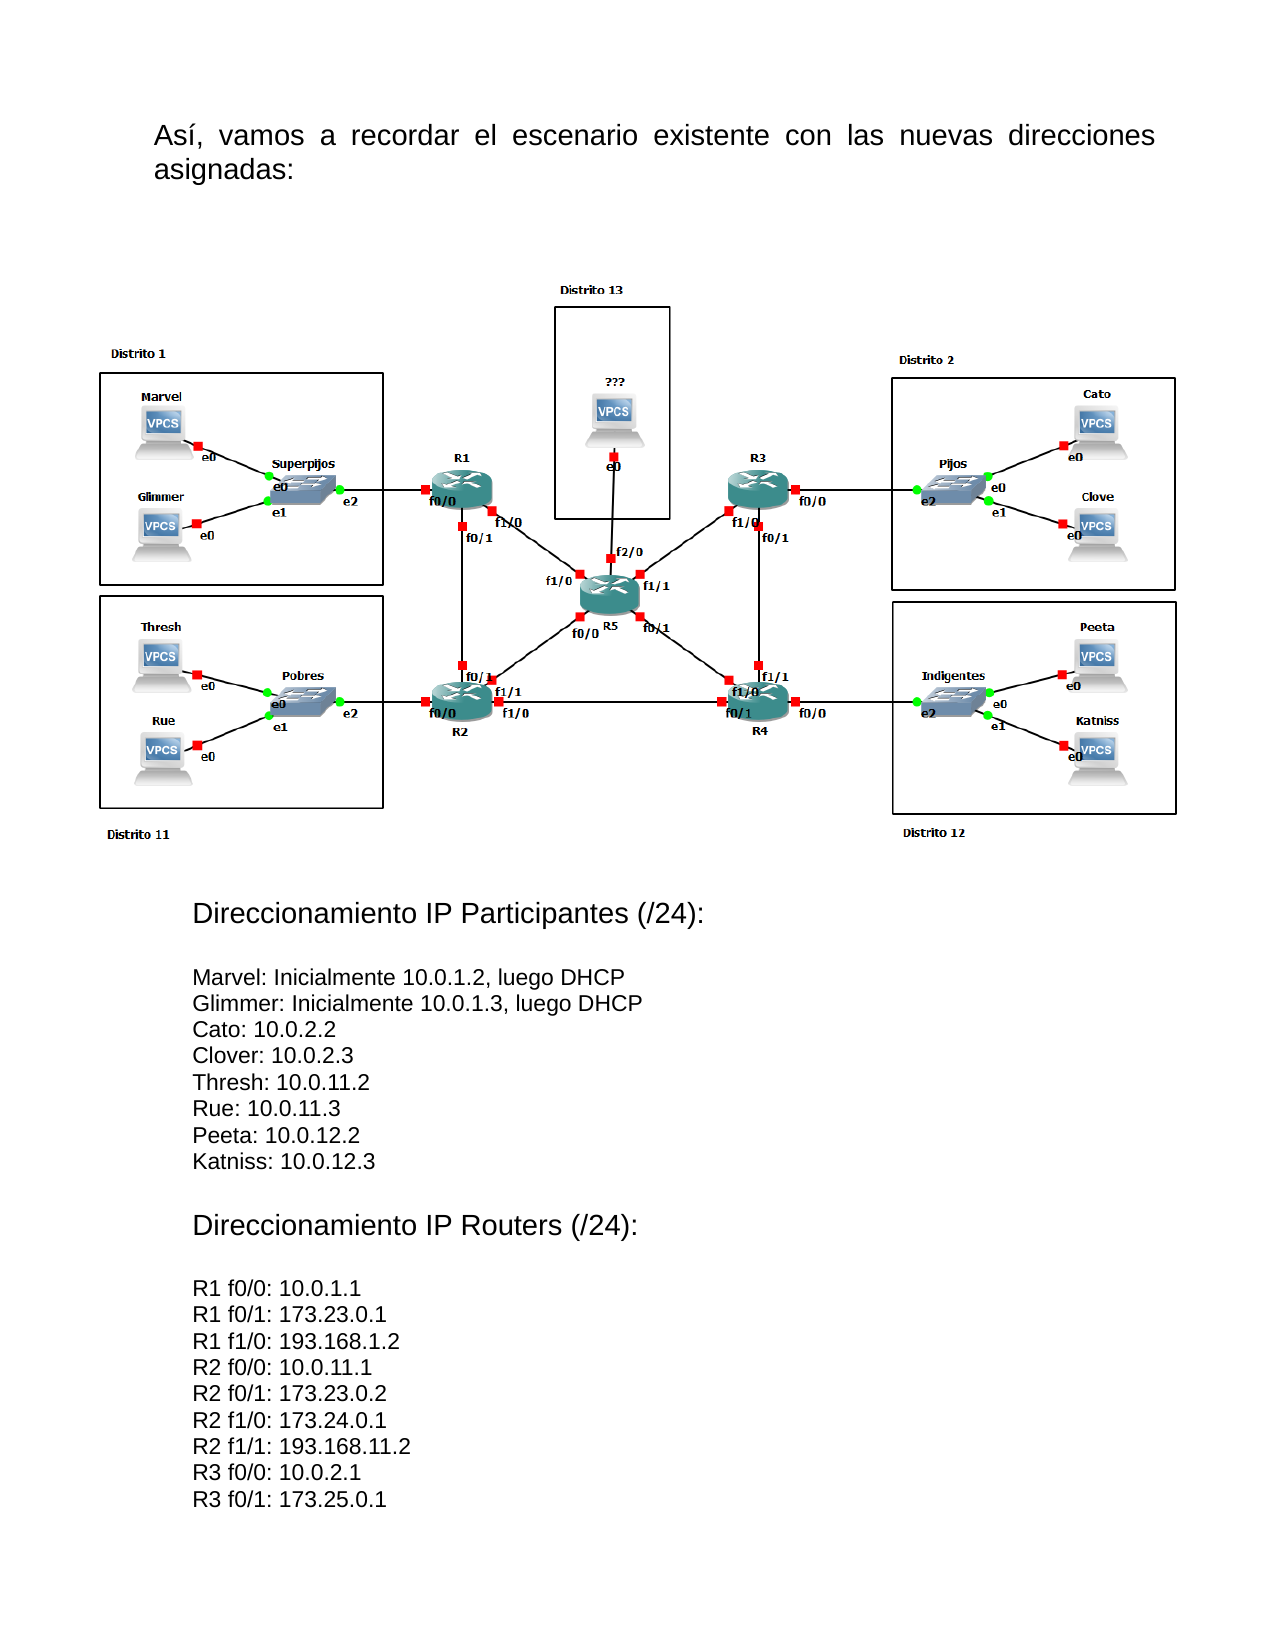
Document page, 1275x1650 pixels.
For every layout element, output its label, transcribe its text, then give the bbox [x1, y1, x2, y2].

text R1 f1/0: 193.168.1.2 [192, 1328, 1216, 1354]
text Peeta: 10.0.12.2 [192, 1122, 1216, 1148]
text R3 f0/1: 173.25.0.1 [192, 1486, 1216, 1512]
text Thresh: 10.0.11.2 [192, 1069, 1216, 1095]
text R1 f0/0: 10.0.1.1 [192, 1275, 1216, 1301]
text Rue: 10.0.11.3 [192, 1095, 1216, 1122]
text Glimmer: Inicialmente 10.0.1.3, luego DHCP [192, 990, 1216, 1016]
text Cato: 10.0.2.2 [192, 1016, 1216, 1042]
text R2 f0/1: 173.23.0.2 [192, 1380, 1216, 1407]
text Direccionamiento IP Routers (/24): [192, 1208, 1216, 1241]
picture [80, 260, 1195, 863]
text Marvel: Inicialmente 10.0.1.2, luego DHCP [192, 963, 1216, 990]
text Direccionamiento IP Participantes (/24): [192, 896, 1216, 930]
text Clover: 10.0.2.3 [192, 1042, 1216, 1069]
text R2 f1/0: 173.24.0.1 [192, 1407, 1216, 1433]
text Katniss: 10.0.12.3 [192, 1148, 1216, 1174]
text R2 f1/1: 193.168.11.2 [192, 1433, 1216, 1459]
text R1 f0/1: 173.23.0.1 [192, 1301, 1216, 1328]
text R3 f0/0: 10.0.2.1 [192, 1459, 1216, 1486]
text Así, vamos a recordar el escenario existente con las nuevas direcciones asignadas: [153, 118, 1157, 185]
text R2 f0/0: 10.0.11.1 [192, 1354, 1216, 1380]
